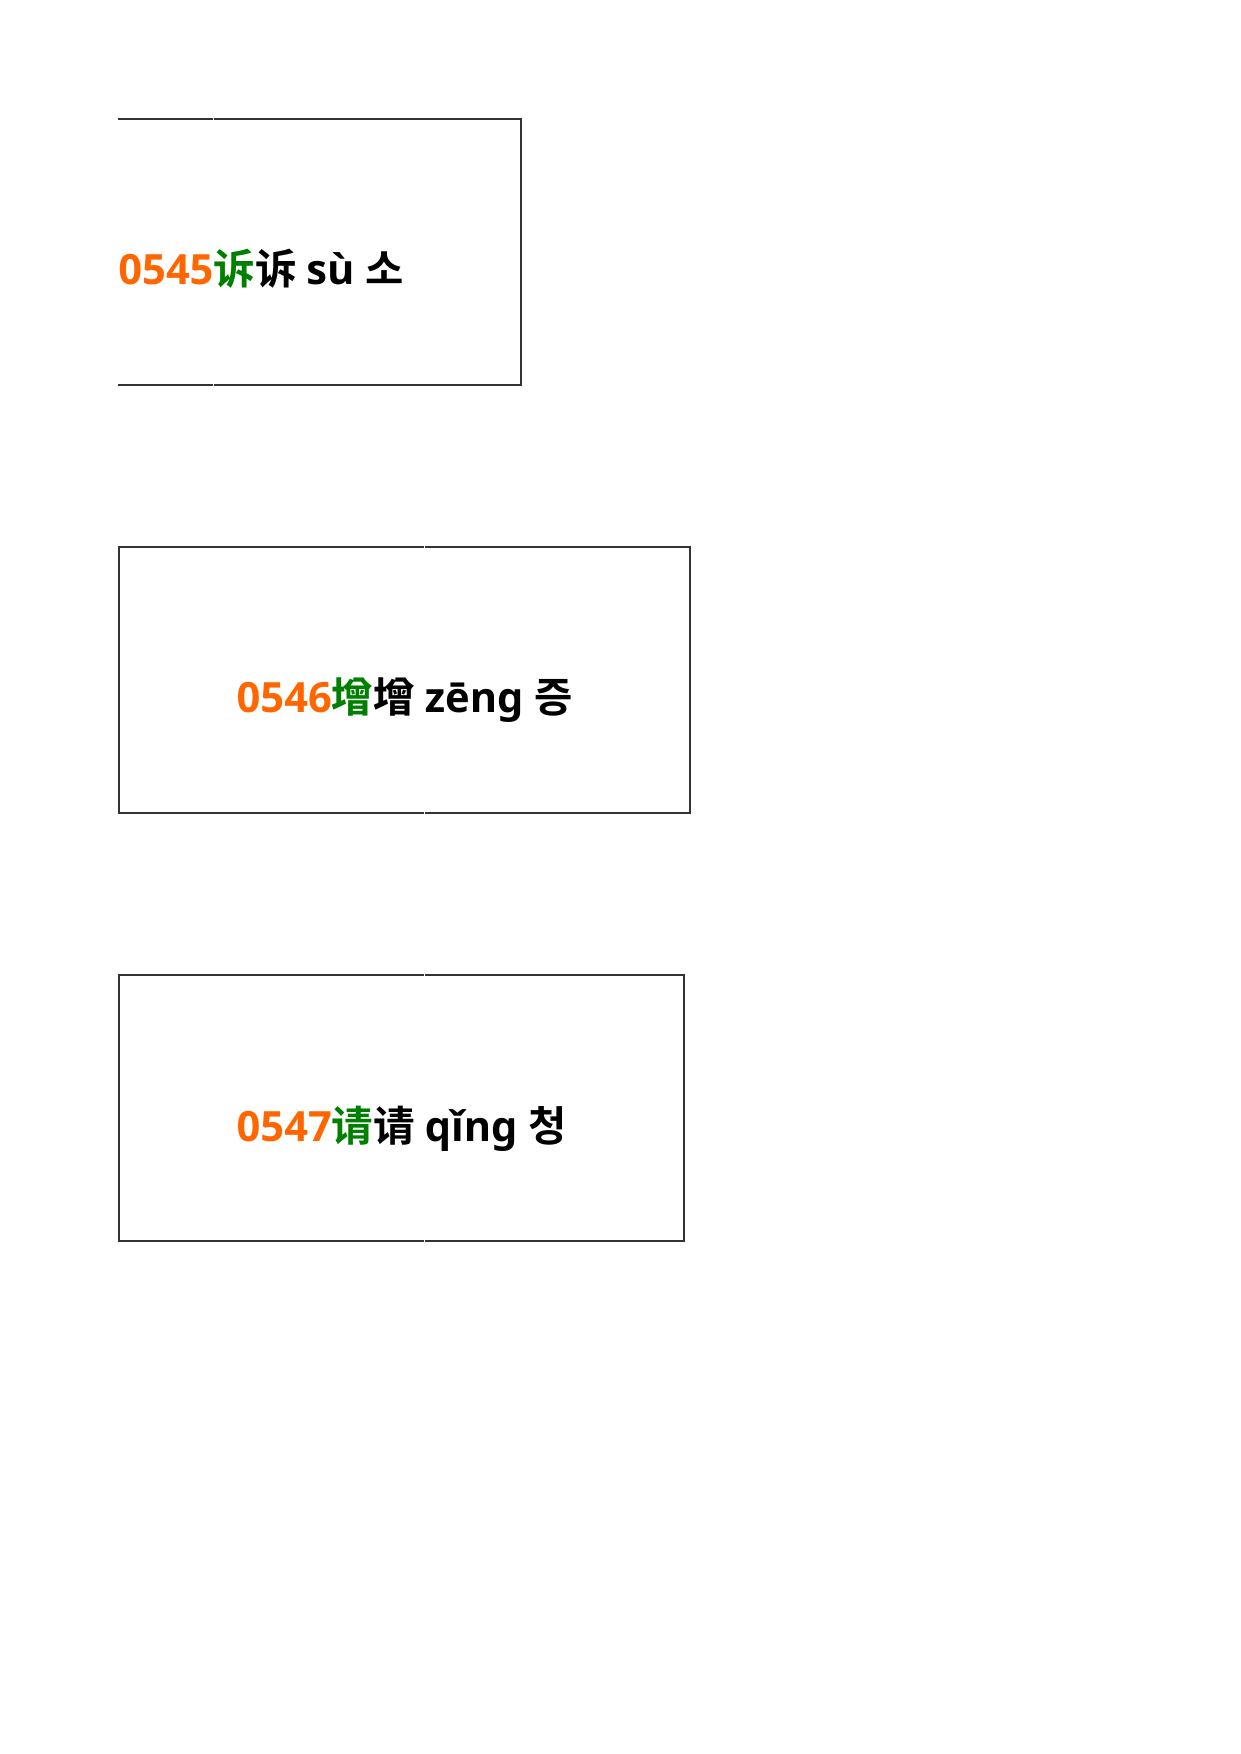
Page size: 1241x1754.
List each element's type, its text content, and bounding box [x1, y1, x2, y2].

text [691, 546, 1122, 814]
text [522, 118, 1122, 386]
text 0547请请 qǐng 청 [120, 975, 683, 1241]
text 0546增增 zēng 증 [120, 547, 689, 813]
text [685, 974, 1122, 1242]
text 0545诉诉 sù 소 [118, 119, 520, 385]
